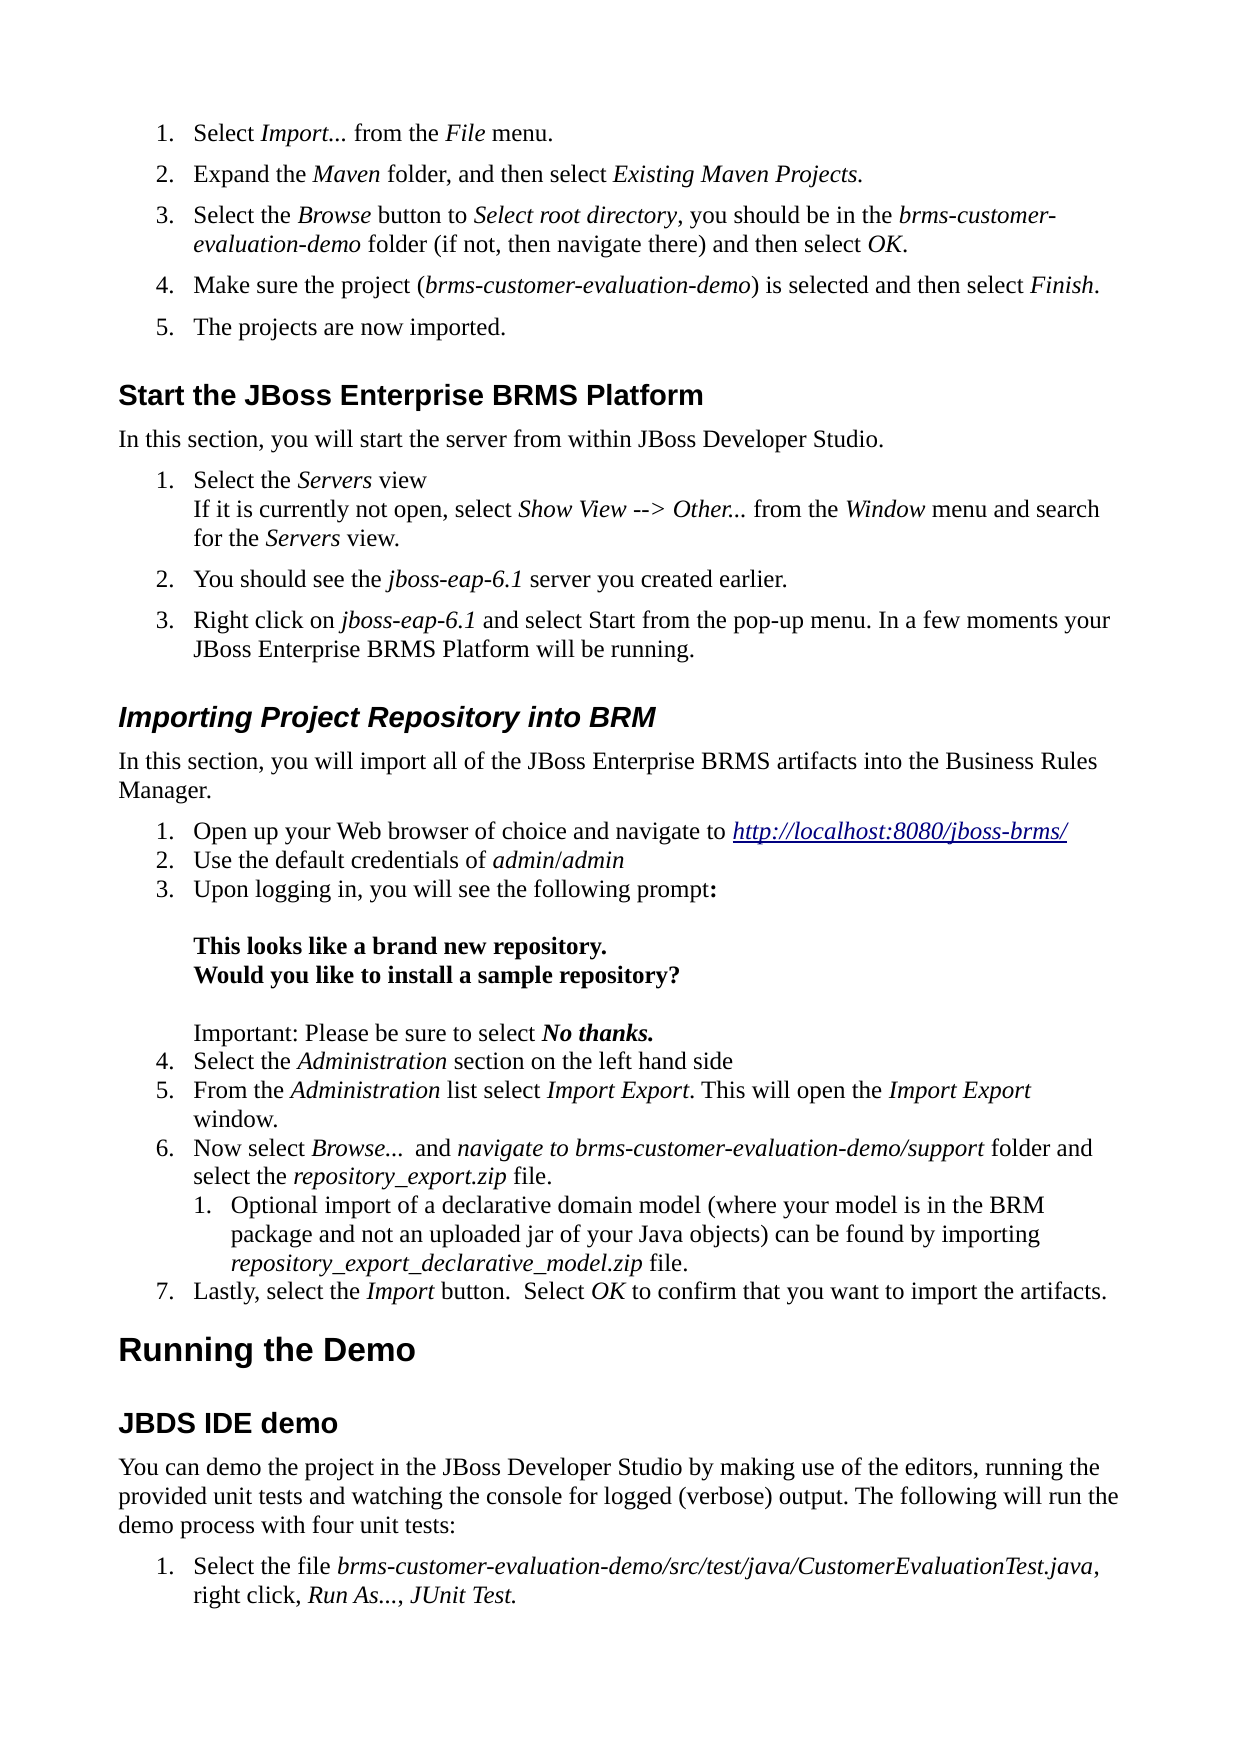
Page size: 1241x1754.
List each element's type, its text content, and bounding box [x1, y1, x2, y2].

text In this section, you will start the server from within JBoss Developer Studio. [118, 424, 1122, 453]
list Use the default credentials of admin/admin [156, 845, 1122, 874]
subtitle Running the Demo [118, 1330, 1122, 1369]
text You can demo the project in the JBoss Developer Studio by making use of the editors, running the provided unit tests and watching the console for logged (verbose) output. The following will run the demo process with four unit tests: [118, 1452, 1122, 1539]
list Would you like to install a sample repository? Important: Please be sure to select No thanks. [156, 960, 1122, 1046]
list The projects are now imported. [156, 312, 1122, 341]
list Right click on jboss-eap-6.1 and select Start from the pop-up menu. In a few moments your JBoss Enterprise BRMS Platform will be running. [156, 605, 1122, 663]
list Open up your Web browser of choice and navigate to http://localhost:8080/jboss-brms/ [156, 816, 1122, 845]
list Lastly, select the Import button. Select OK to confirm that you want to import the artifacts. [156, 1276, 1122, 1305]
subtitle Start the JBoss Enterprise BRMS Platform [118, 378, 1122, 412]
list Select the file brms-customer-evaluation-demo/src/test/java/CustomerEvaluationTest.java, right click, Run As..., JUnit Test. [156, 1551, 1122, 1609]
list Upon logging in, you will see the following prompt: This looks like a brand new repository. [156, 874, 1122, 960]
list Select the Administration section on the left hand side [156, 1046, 1122, 1075]
subtitle Importing Project Repository into BRM [118, 700, 1122, 734]
list From the Administration list select Import Export. This will open the Import Export window. [156, 1075, 1122, 1133]
list Select Import... from the File menu. [156, 118, 1122, 147]
list Now select Browse... and navigate to brms-customer-evaluation-demo/support folder and select the repository_export.zip file. [156, 1133, 1122, 1190]
list Select the Servers view If it is currently not open, select Show View --> Other... from the Window menu and search for the Servers view. [156, 465, 1122, 552]
list Optional import of a declarative domain model (where your model is in the BRM package and not an uploaded jar of your Java objects) can be found by importing repository_export_declarative_model.zip file. [193, 1190, 1122, 1276]
list You should see the jboss-eap-6.1 server you created earlier. [156, 564, 1122, 593]
list Expand the Maven folder, and then select Existing Maven Projects. [156, 159, 1122, 188]
list Select the Browse button to Select root directory, you should be in the brms-customer-evaluation-demo folder (if not, then navigate there) and then select OK. [156, 201, 1122, 258]
text In this section, you will import all of the JBoss Enterprise BRMS artifacts into the Business Rules Manager. [118, 746, 1122, 804]
list Make sure the project (brms-customer-evaluation-demo) is selected and then select Finish. [156, 271, 1122, 299]
subtitle JBDS IDE demo [118, 1406, 1122, 1440]
